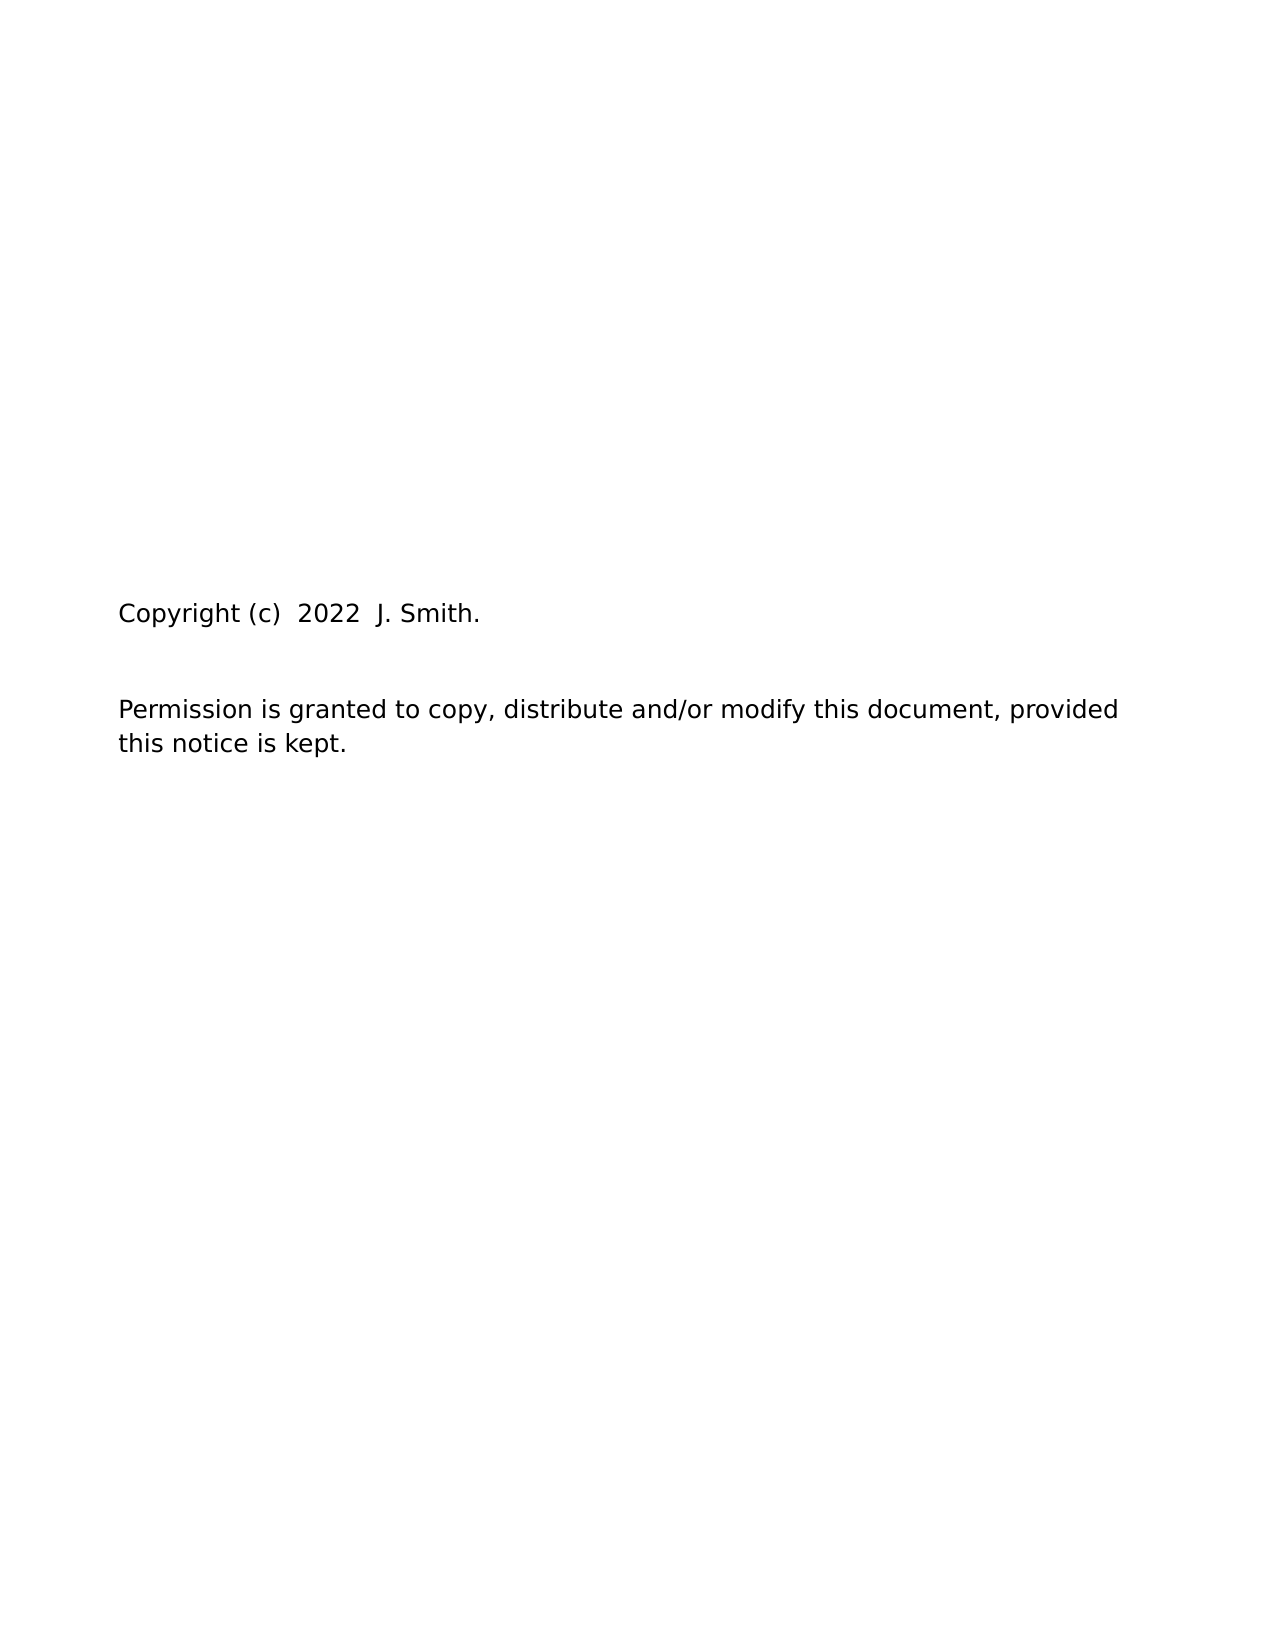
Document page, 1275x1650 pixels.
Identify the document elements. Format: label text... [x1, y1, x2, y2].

text Permission is granted to copy, distribute and/or modify this document, provided this notice is kept. [118, 696, 1157, 758]
text Copyright (c) 2022 J. Smith. [118, 599, 1157, 628]
